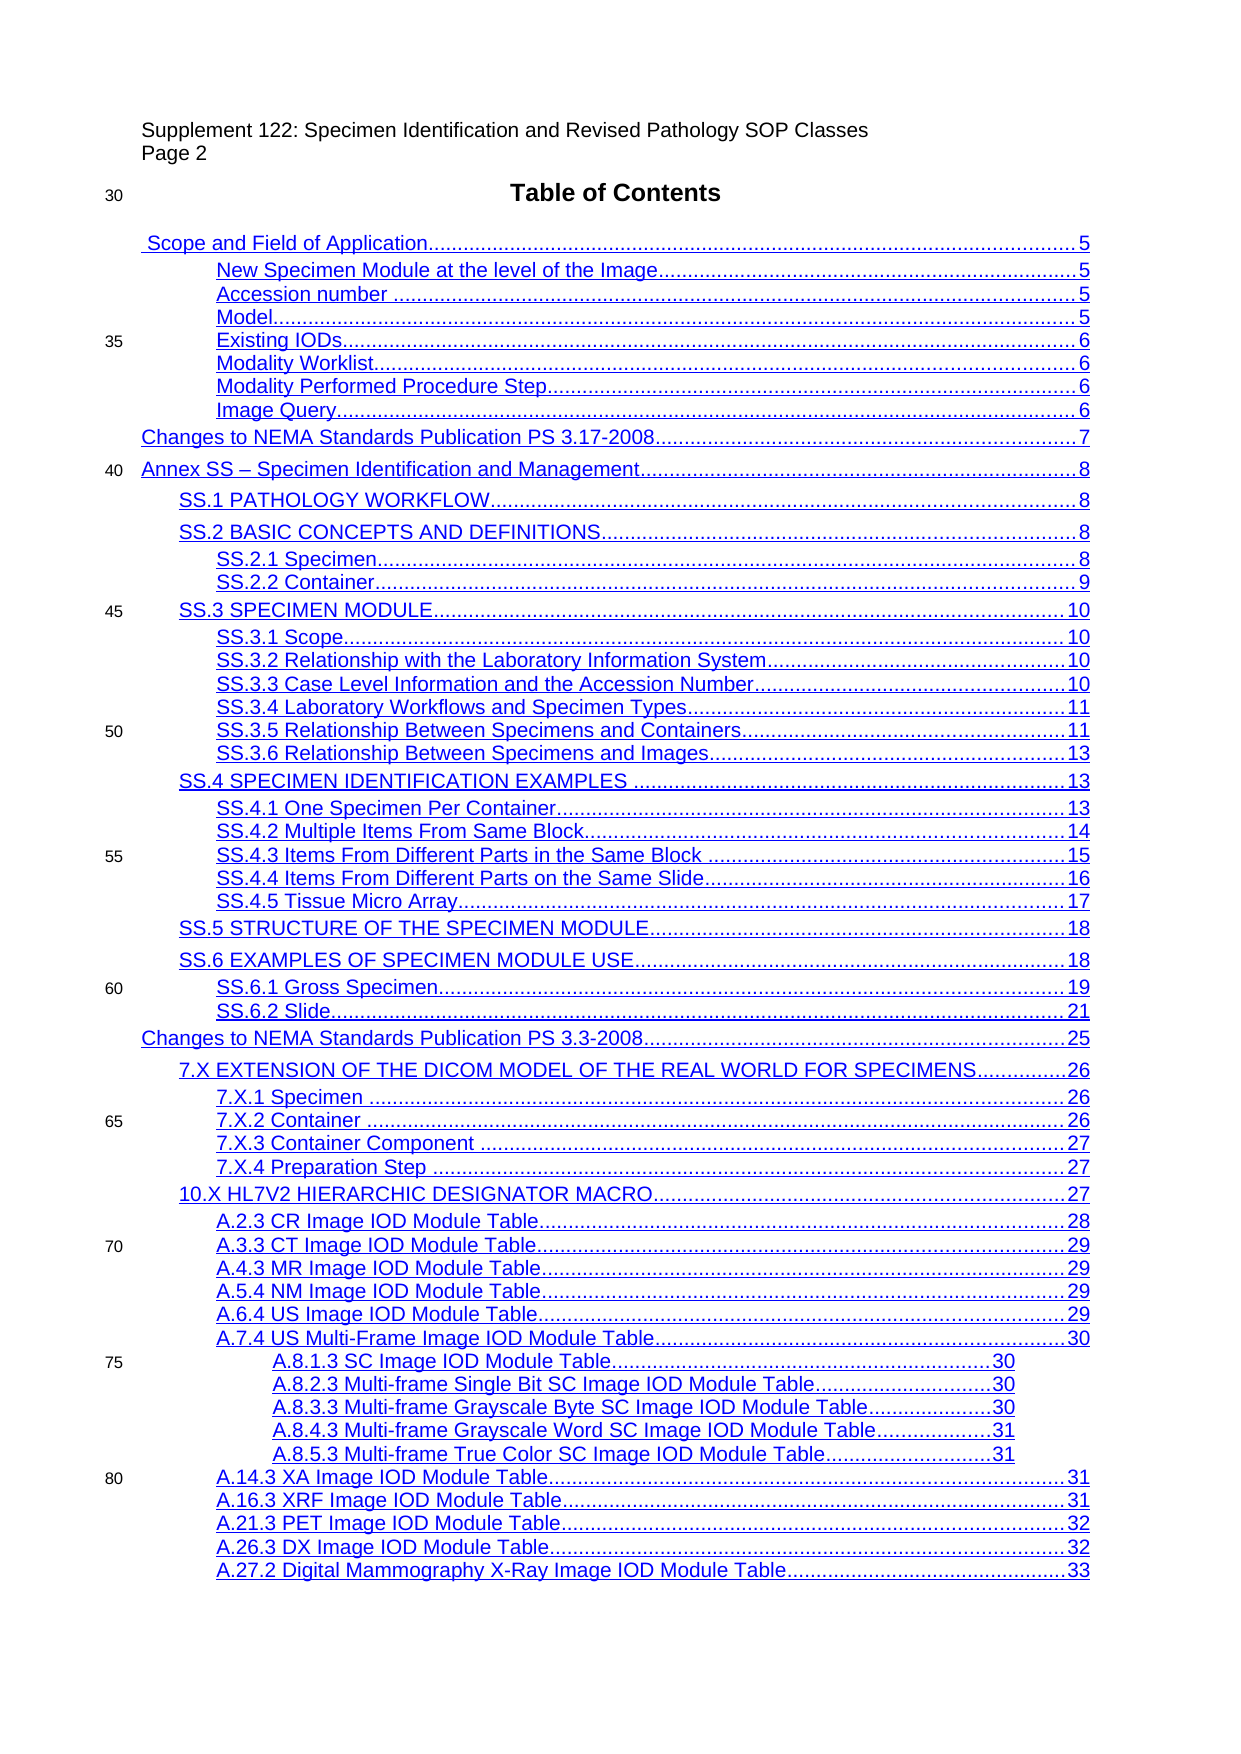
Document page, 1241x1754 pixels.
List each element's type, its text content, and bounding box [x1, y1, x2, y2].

text SS.4.4 Items From Different Parts on the Same Slide 16 [216, 866, 1090, 887]
text SS.2 Basic Concepts and Definitions 8 [178, 520, 1090, 541]
text A.8.5.3 Multi-frame True Color SC Image IOD Module Table 31 [272, 1442, 1015, 1463]
text A.21.3 PET Image IOD Module Table 32 [216, 1512, 1090, 1532]
text SS.4 SPECIMEN IDENTIFICATION Examples 13 [178, 769, 1090, 789]
text A.8.2.3 Multi-frame Single Bit SC Image IOD Module Table 30 [272, 1373, 1015, 1393]
text 7.X.4 Preparation Step 27 [216, 1155, 1090, 1176]
text Changes to NEMA Standards Publication PS 3.17-2008 7 [141, 426, 1090, 446]
text A.4.3 MR Image IOD Module Table 29 [216, 1256, 1090, 1277]
text 10.x HL7v2 Hierarchic Designator Macro 27 [178, 1183, 1090, 1203]
text SS.2.1 Specimen 8 [216, 548, 1090, 568]
text SS.3.1 Scope 10 [216, 626, 1090, 646]
text SS.4.5 Tissue Micro Array 17 [216, 889, 1090, 910]
text SS.3.3 Case Level Information and the Accession Number 10 [216, 672, 1090, 692]
text Accession number 5 [216, 282, 1090, 302]
text 7.X.3 Container Component 27 [216, 1132, 1090, 1152]
text SS.2.2 Container 9 [216, 571, 1090, 591]
text Annex SS – Specimen Identification and Management 8 [141, 457, 1090, 477]
text SS.3 Specimen Module 10 [178, 598, 1090, 619]
text Table of Contents [141, 178, 1090, 206]
text Scope and Field of Application 5 [141, 231, 1090, 252]
text A.5.4 NM Image IOD Module Table 29 [216, 1280, 1090, 1300]
text SS.3.5 Relationship Between Specimens and Containers 11 [216, 719, 1090, 739]
text A.8.4.3 Multi-frame Grayscale Word SC Image IOD Module Table 31 [272, 1419, 1015, 1439]
text A.6.4 US Image IOD Module Table 29 [216, 1303, 1090, 1323]
text SS.6.1 Gross Specimen 19 [216, 976, 1090, 996]
text A.14.3 XA Image IOD Module Table 31 [216, 1466, 1090, 1486]
text A.7.4 US Multi-Frame Image IOD Module Table 30 [216, 1326, 1090, 1346]
text 7.X.1 Specimen 26 [216, 1086, 1090, 1106]
text SS.5 STRUCTURE OF THE SPECIMEN MODULE 18 [178, 917, 1090, 937]
text Modality Worklist 6 [216, 352, 1090, 372]
text SS.4.1 One Specimen Per Container 13 [216, 797, 1090, 817]
text A.27.2 Digital Mammography X-Ray Image IOD Module Table 33 [216, 1558, 1090, 1579]
text 7.X.2 Container 26 [216, 1109, 1090, 1129]
text SS.1 PATHOLOGY Workflow 8 [178, 489, 1090, 509]
text SS.3.4 Laboratory Workflows and Specimen Types 11 [216, 695, 1090, 716]
text Modality Performed Procedure Step 6 [216, 375, 1090, 395]
text SS.6 Examples of Specimen module Use 18 [178, 948, 1090, 969]
text A.2.3 CR Image IOD Module Table 28 [216, 1210, 1090, 1230]
text SS.4.2 Multiple Items From Same Block 14 [216, 820, 1090, 840]
text Existing IODs 6 [216, 328, 1090, 349]
text A.3.3 CT Image IOD Module Table 29 [216, 1233, 1090, 1253]
text Image Query 6 [216, 398, 1090, 418]
text SS.3.6 Relationship Between Specimens and Images 13 [216, 742, 1090, 762]
text Changes to NEMA Standards Publication PS 3.3-2008 25 [141, 1027, 1090, 1047]
text New Specimen Module at the level of the Image 5 [216, 259, 1090, 279]
text SS.4.3 Items From Different Parts in the Same Block 15 [216, 843, 1090, 863]
text Model 5 [216, 305, 1090, 326]
text A.8.3.3 Multi-frame Grayscale Byte SC Image IOD Module Table 30 [272, 1396, 1015, 1416]
text 7.X EXTENSION OF THE DICOM MODEL OF THE REAL WORLD FOR specimens 26 [178, 1058, 1090, 1078]
text SS.6.2 Slide 21 [216, 999, 1090, 1019]
text A.26.3 DX Image IOD Module Table 32 [216, 1535, 1090, 1556]
text A.8.1.3 SC Image IOD Module Table 30 [272, 1349, 1015, 1370]
text A.16.3 XRF Image IOD Module Table 31 [216, 1489, 1090, 1509]
text SS.3.2 Relationship with the Laboratory Information System 10 [216, 649, 1090, 669]
